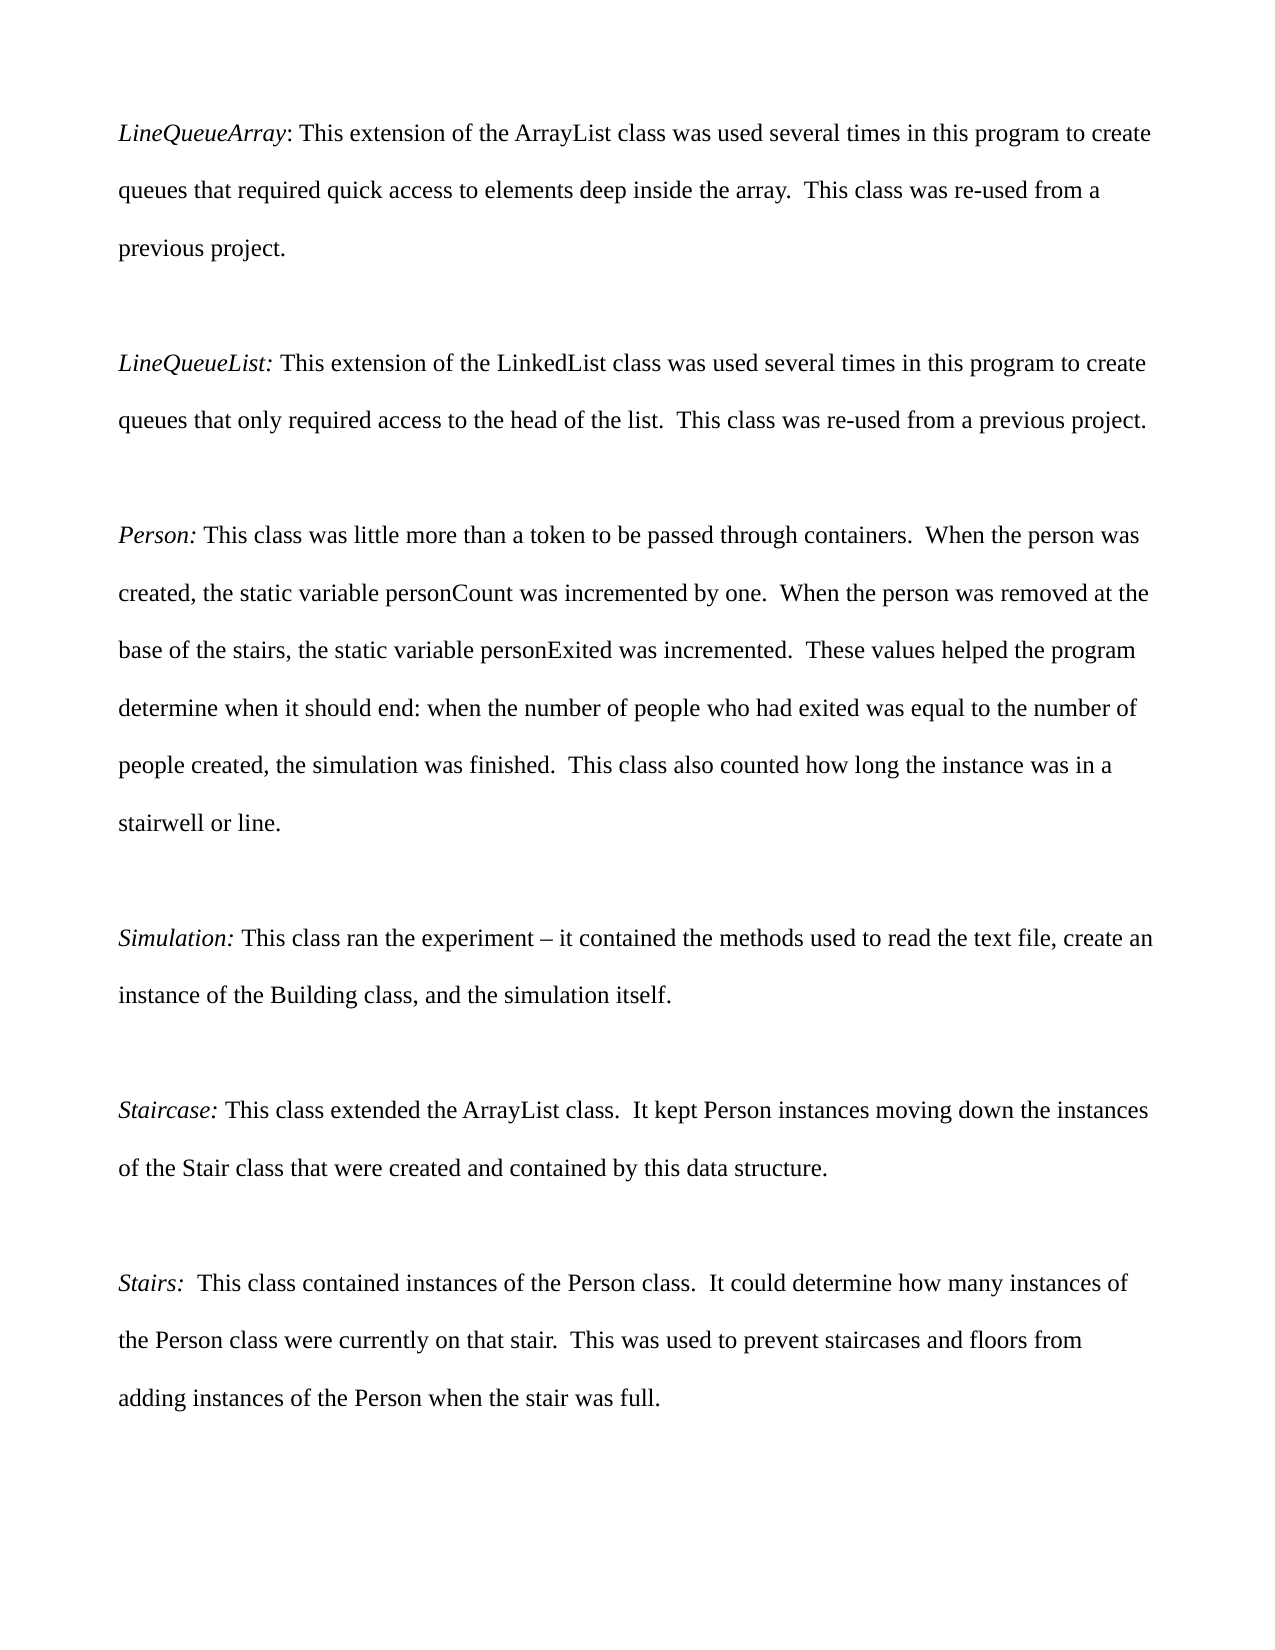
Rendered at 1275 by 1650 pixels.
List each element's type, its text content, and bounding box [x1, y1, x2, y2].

text LineQueueList: This extension of the LinkedList class was used several times in this program to create queues that only required access to the head of the list. This class was re-used from a previous project. [118, 348, 1157, 434]
text LineQueueArray: This extension of the ArrayList class was used several times in this program to create queues that required quick access to elements deep inside the array. This class was re-used from a previous project. [118, 118, 1157, 262]
text Staircase: This class extended the ArrayList class. It kept Person instances moving down the instances of the Stair class that were created and contained by this data structure. [118, 1096, 1157, 1182]
text Simulation: This class ran the experiment – it contained the methods used to read the text file, create an instance of the Building class, and the simulation itself. [118, 923, 1157, 1009]
text Person: This class was little more than a token to be passed through containers. When the person was created, the static variable personCount was incremented by one. When the person was removed at the base of the stairs, the static variable personExited was incremented. These values helped the program determine when it should end: when the number of people who had exited was equal to the number of people created, the simulation was finished. This class also counted how long the instance was in a stairwell or line. [118, 521, 1157, 837]
text Stairs: This class contained instances of the Person class. It could determine how many instances of the Person class were currently on that stair. This was used to prevent staircases and floors from adding instances of the Person when the stair was full. [118, 1268, 1157, 1412]
